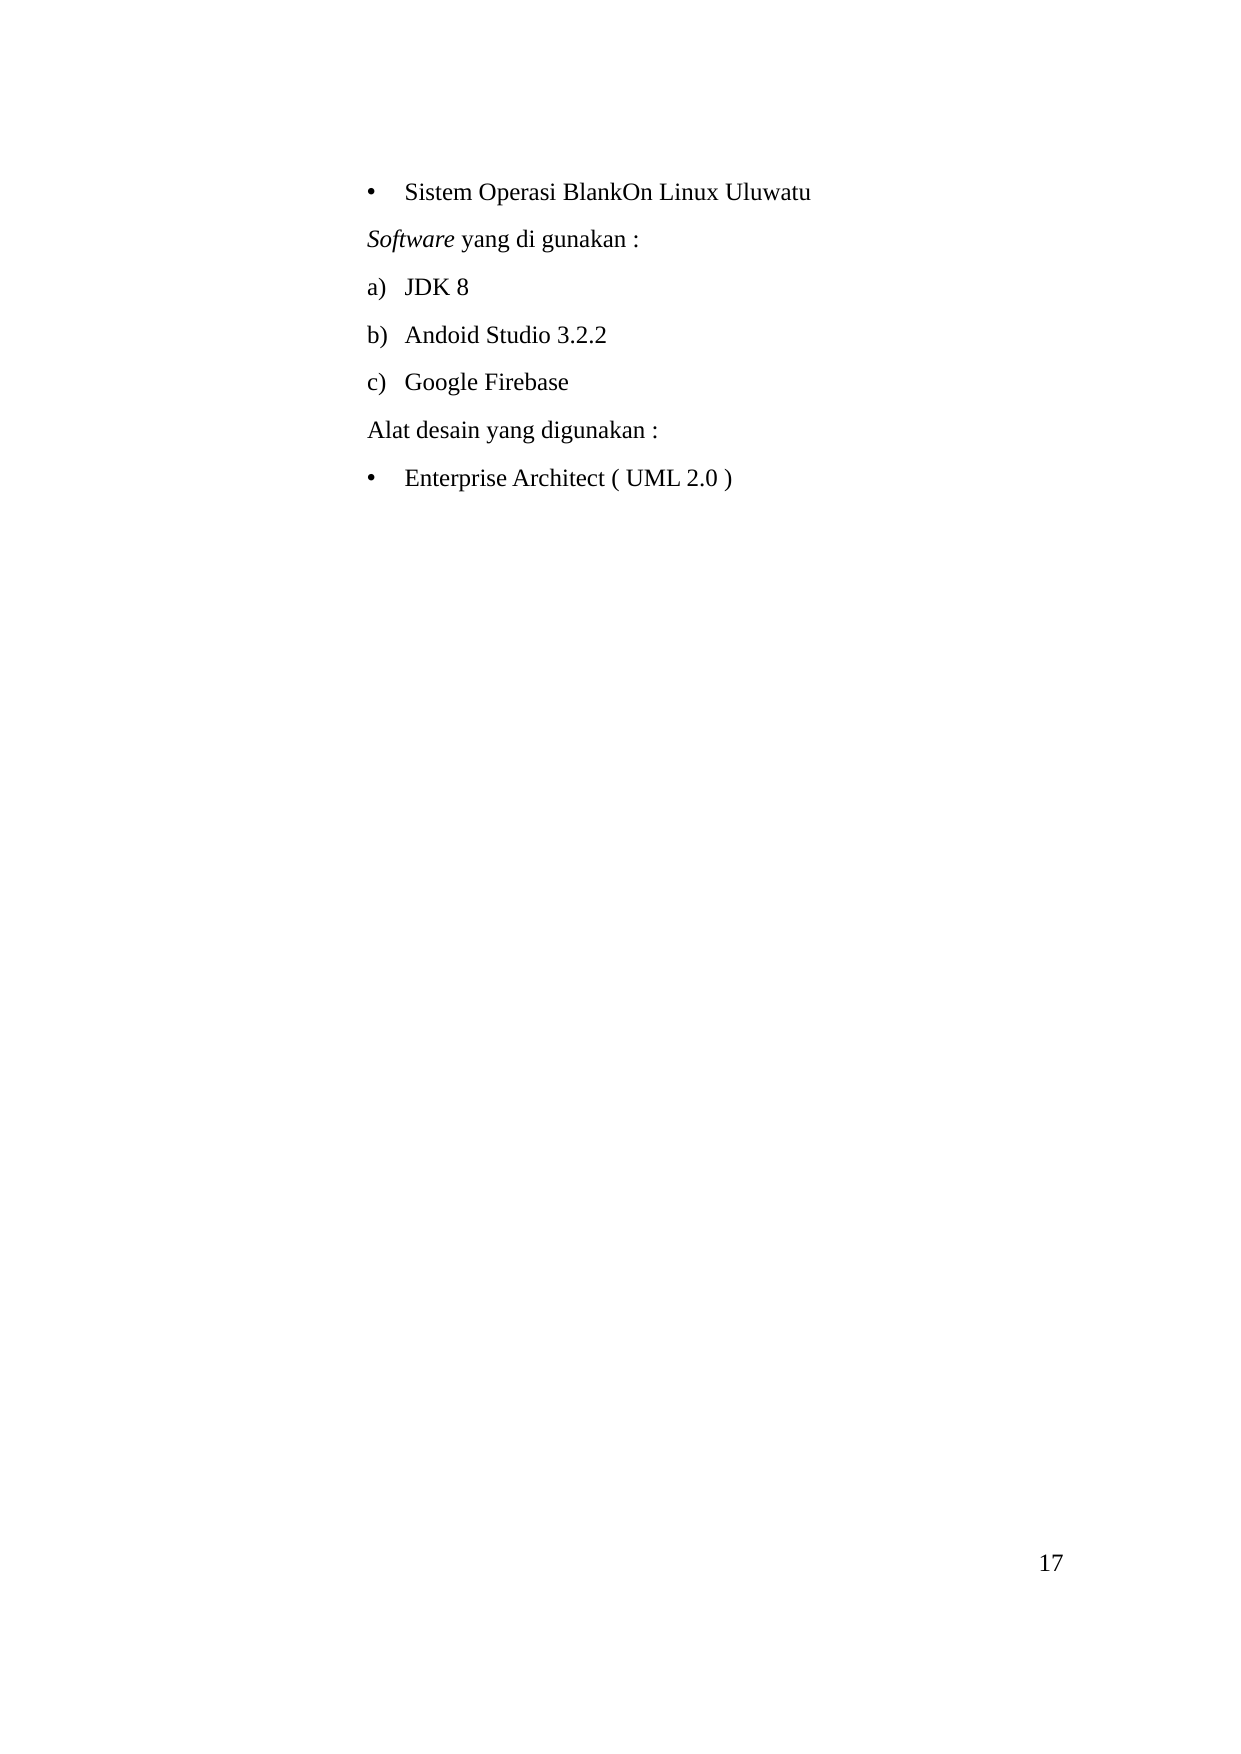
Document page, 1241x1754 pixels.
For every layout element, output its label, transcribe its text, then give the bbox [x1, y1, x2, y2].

list Andoid Studio 3.2.2 [367, 320, 1063, 348]
list Enterprise Architect ( UML 2.0 ) [367, 463, 1063, 491]
list Software yang di gunakan : [329, 224, 1063, 253]
list Google Firebase [367, 367, 1063, 396]
list Alat desain yang digunakan : [329, 415, 1063, 444]
list JDK 8 [367, 272, 1063, 301]
list Sistem Operasi BlankOn Linux Uluwatu [367, 177, 1063, 206]
